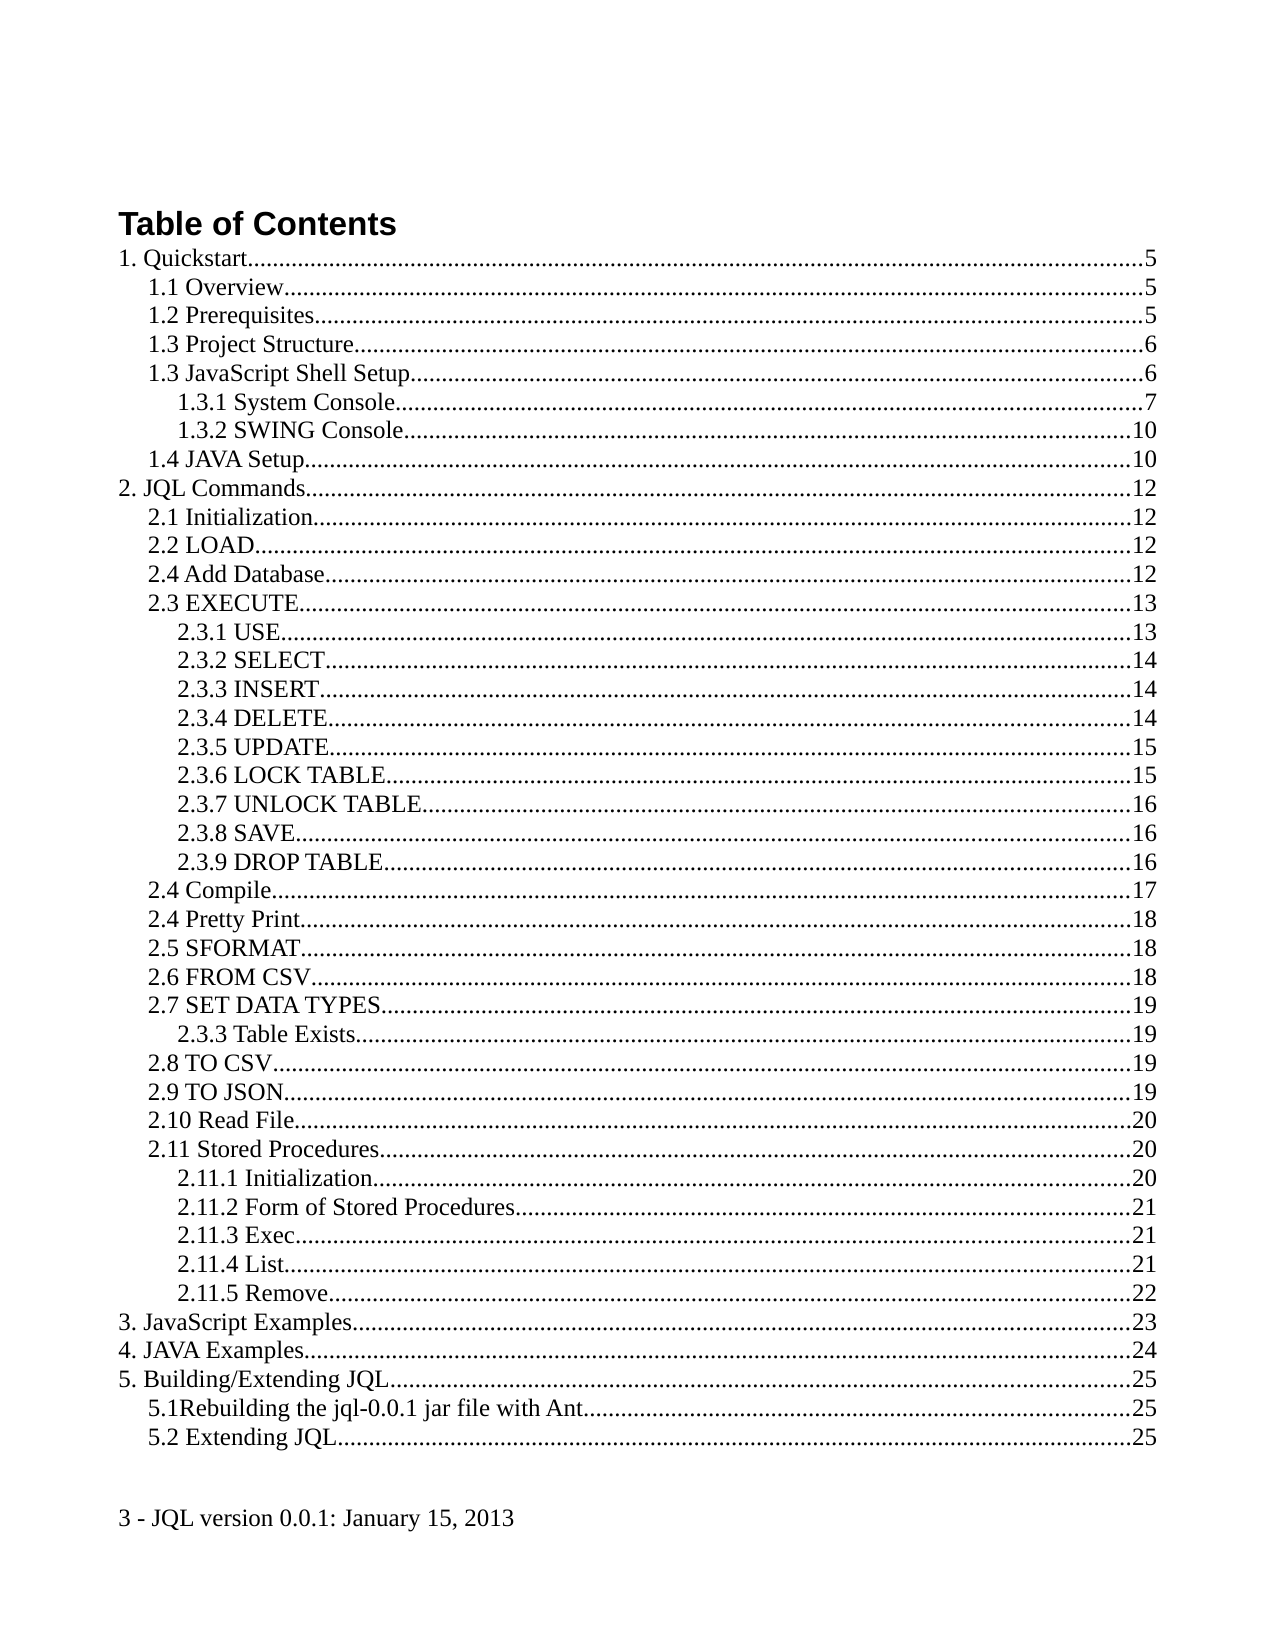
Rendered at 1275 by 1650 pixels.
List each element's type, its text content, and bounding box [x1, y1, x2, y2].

text 2.1 Initialization 12 [148, 502, 1157, 530]
text 3. JavaScript Examples 23 [118, 1307, 1157, 1335]
text 5.1Rebuilding the jql-0.0.1 jar file with Ant 25 [148, 1393, 1157, 1422]
text 5. Building/Extending JQL 25 [118, 1364, 1157, 1393]
text 1.3.2 SWING Console 10 [177, 415, 1157, 444]
text 2.4 Compile 17 [148, 875, 1157, 904]
text 2.11 Stored Procedures 20 [148, 1134, 1157, 1163]
text 2.3.2 SELECT 14 [177, 645, 1157, 674]
text 2.4 Pretty Print 18 [148, 904, 1157, 933]
text 2.9 TO JSON 19 [148, 1077, 1157, 1105]
text 2. JQL Commands 12 [118, 473, 1157, 502]
text 1.3 Project Structure 6 [148, 329, 1157, 358]
text 2.3.3 Table Exists 19 [177, 1019, 1157, 1048]
text 1. Quickstart 5 [118, 243, 1157, 272]
text 2.11.4 List 21 [177, 1249, 1157, 1278]
text 1.3 JavaScript Shell Setup 6 [148, 358, 1157, 387]
text 2.10 Read File 20 [148, 1105, 1157, 1134]
text 5.2 Extending JQL 25 [148, 1422, 1157, 1450]
text 1.1 Overview 5 [148, 272, 1157, 300]
text 2.4 Add Database 12 [148, 559, 1157, 588]
text 2.6 FROM CSV 18 [148, 962, 1157, 990]
text 2.8 TO CSV 19 [148, 1048, 1157, 1077]
text 1.4 JAVA Setup 10 [148, 444, 1157, 473]
text 2.3.3 INSERT 14 [177, 674, 1157, 703]
text 2.2 LOAD 12 [148, 530, 1157, 559]
text 2.5 SFORMAT 18 [148, 933, 1157, 962]
text 4. JAVA Examples 24 [118, 1335, 1157, 1364]
text 2.11.3 Exec 21 [177, 1220, 1157, 1249]
text 2.3.7 UNLOCK TABLE 16 [177, 789, 1157, 818]
text 2.3.5 UPDATE 15 [177, 732, 1157, 760]
text 2.11.2 Form of Stored Procedures 21 [177, 1192, 1157, 1220]
text 2.3.1 USE 13 [177, 617, 1157, 645]
text 2.11.5 Remove 22 [177, 1278, 1157, 1307]
text 2.7 SET DATA TYPES 19 [148, 990, 1157, 1019]
text 2.3.8 SAVE 16 [177, 818, 1157, 847]
text 2.11.1 Initialization 20 [177, 1163, 1157, 1192]
text 2.3.4 DELETE 14 [177, 703, 1157, 732]
text 2.3.9 DROP TABLE 16 [177, 847, 1157, 875]
text 1.2 Prerequisites 5 [148, 300, 1157, 329]
subtitle Table of Contents [118, 204, 1157, 243]
text 2.3.6 LOCK TABLE 15 [177, 760, 1157, 789]
text 2.3 EXECUTE 13 [148, 588, 1157, 617]
text 1.3.1 System Console 7 [177, 387, 1157, 415]
